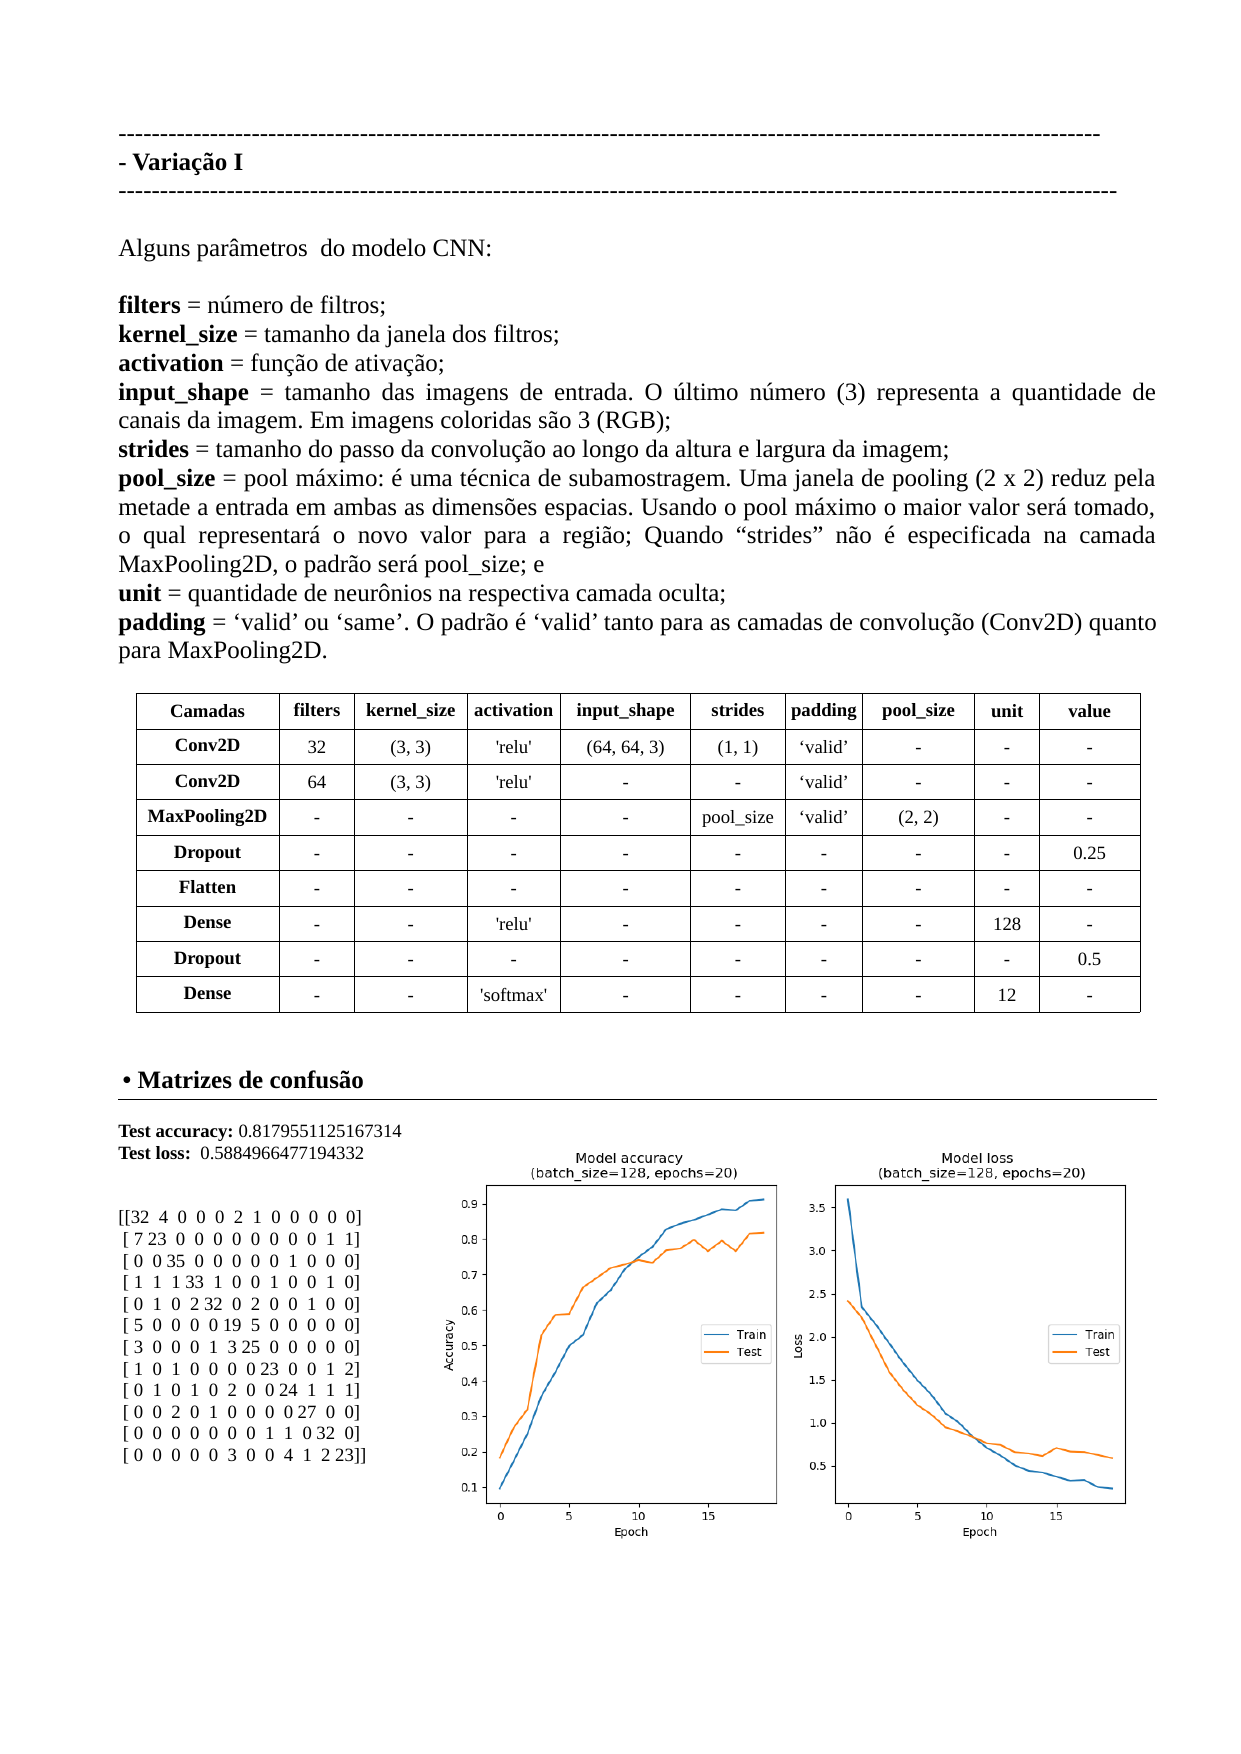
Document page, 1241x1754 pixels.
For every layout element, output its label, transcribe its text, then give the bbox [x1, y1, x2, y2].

table_cell 64 [280, 765, 354, 799]
table_cell ‘valid’ [786, 800, 862, 835]
table_cell 0.25 [1040, 836, 1140, 870]
table_cell - [280, 907, 354, 941]
table_header value [1040, 694, 1140, 728]
table_cell - [561, 800, 690, 835]
text Test accuracy: 0.8179551125167314 [118, 1120, 1157, 1142]
table_cell - [280, 836, 354, 870]
text [ 0 0 2 0 1 0 0 0 0 27 0 0] [118, 1401, 437, 1422]
table_cell - [561, 942, 690, 976]
table_cell - [280, 942, 354, 976]
table_cell - [786, 942, 862, 976]
text input_shape = tamanho das imagens de entrada. O último número (3) representa a quantidade de canais da imagem. Em imagens coloridas são 3 (RGB); [118, 377, 1157, 434]
table_cell - [691, 871, 785, 906]
table_cell - [561, 977, 690, 1012]
text • Matrizes de confusão [118, 1061, 1157, 1099]
table_cell Conv2D [137, 765, 279, 799]
table_cell - [468, 871, 560, 906]
table_cell - [975, 836, 1039, 870]
table_cell ‘valid’ [786, 730, 862, 764]
table_cell - [691, 836, 785, 870]
table_cell (3, 3) [355, 765, 467, 799]
table_cell - [786, 871, 862, 906]
table_header activation [468, 694, 560, 728]
text Test loss: 0.5884966477194332 [118, 1142, 1157, 1163]
text [ 1 1 1 33 1 0 0 1 0 0 1 0] [118, 1271, 437, 1293]
text [ 1 0 1 0 0 0 0 23 0 0 1 2] [118, 1357, 437, 1379]
table_cell - [1040, 765, 1140, 799]
text [ 0 1 0 1 0 2 0 0 24 1 1 1] [118, 1379, 437, 1401]
text Alguns parâmetros do modelo CNN: [118, 233, 1157, 262]
table_cell - [1040, 730, 1140, 764]
table_cell (1, 1) [691, 730, 785, 764]
text ------------------------------------------------------------------------------------------------------------------------ [118, 176, 1157, 204]
text [ 3 0 0 0 1 3 25 0 0 0 0 0] [118, 1336, 437, 1357]
text pool_size = pool máximo: é uma técnica de subamostragem. Uma janela de pooling (2 x 2) reduz pela metade a entrada em ambas as dimensões espacias. Usando o pool máximo o maior valor será tomado, o qual representará o novo valor para a região; Quando “strides” não é especificada na camada MaxPooling2D, o padrão será pool_size; e [118, 463, 1157, 578]
table_cell - [561, 765, 690, 799]
table_header pool_size [863, 694, 974, 728]
text - Variação I [118, 147, 1157, 176]
table_header unit [975, 694, 1039, 728]
table_cell - [863, 765, 974, 799]
table_cell (2, 2) [863, 800, 974, 835]
text [ 0 0 35 0 0 0 0 0 1 0 0 0] [118, 1249, 437, 1271]
text [ 5 0 0 0 0 19 5 0 0 0 0 0] [118, 1314, 437, 1336]
table_cell - [786, 907, 862, 941]
table_cell - [975, 730, 1039, 764]
table_cell - [863, 977, 974, 1012]
picture [437, 1145, 1132, 1548]
table_cell - [355, 942, 467, 976]
text [1132, 1271, 1157, 1293]
table_cell Dense [137, 977, 279, 1012]
table_cell ‘valid’ [786, 765, 862, 799]
table_cell Dense [137, 907, 279, 941]
table_header kernel_size [355, 694, 467, 728]
table_cell - [975, 800, 1039, 835]
table_cell - [468, 942, 560, 976]
table_header strides [691, 694, 785, 728]
table_cell - [280, 977, 354, 1012]
text [ 0 1 0 2 32 0 2 0 0 1 0 0] [118, 1293, 437, 1314]
table_cell - [975, 942, 1039, 976]
table_cell pool_size [691, 800, 785, 835]
text [ 0 0 0 0 0 0 0 1 1 0 32 0] [118, 1422, 437, 1444]
table_cell (64, 64, 3) [561, 730, 690, 764]
text unit = quantidade de neurônios na respectiva camada oculta; [118, 578, 1157, 607]
text filters = número de filtros; [118, 291, 1157, 319]
table_cell - [786, 977, 862, 1012]
table_cell - [355, 907, 467, 941]
table_cell - [863, 942, 974, 976]
table_cell - [975, 765, 1039, 799]
table_cell 'relu' [468, 907, 560, 941]
table_cell - [355, 871, 467, 906]
text padding = ‘valid’ ou ‘same’. O padrão é ‘valid’ tanto para as camadas de convolução (Conv2D) quanto para MaxPooling2D. [118, 607, 1157, 664]
table_cell MaxPooling2D [137, 800, 279, 835]
text kernel_size = tamanho da janela dos filtros; [118, 319, 1157, 348]
table_cell - [691, 765, 785, 799]
table_cell 'softmax' [468, 977, 560, 1012]
text [1132, 1314, 1157, 1336]
table_cell - [863, 730, 974, 764]
table_cell - [355, 977, 467, 1012]
table_cell - [691, 977, 785, 1012]
table_cell - [691, 907, 785, 941]
table_cell - [691, 942, 785, 976]
table_header input_shape [561, 694, 690, 728]
table_cell (3, 3) [355, 730, 467, 764]
table_cell - [355, 836, 467, 870]
text [1132, 1379, 1157, 1401]
table_cell - [1040, 800, 1140, 835]
table_header Camadas [137, 694, 279, 728]
table_cell - [355, 800, 467, 835]
table_cell - [975, 871, 1039, 906]
table_cell Conv2D [137, 730, 279, 764]
table_header padding [786, 694, 862, 728]
text strides = tamanho do passo da convolução ao longo da altura e largura da imagem; [118, 434, 1157, 463]
table_cell - [863, 836, 974, 870]
table_cell 0.5 [1040, 942, 1140, 976]
text [[32 4 0 0 0 2 1 0 0 0 0 0] [118, 1206, 437, 1228]
table_cell - [468, 836, 560, 870]
table_cell - [1040, 871, 1140, 906]
text ---------------------------------------------------------------------------------------------------------------------- [118, 118, 1157, 147]
table_header filters [280, 694, 354, 728]
table_cell Flatten [137, 871, 279, 906]
table_cell - [561, 907, 690, 941]
text [1132, 1357, 1157, 1379]
table_cell - [1040, 977, 1140, 1012]
table_cell - [561, 871, 690, 906]
text activation = função de ativação; [118, 348, 1157, 377]
table_cell - [561, 836, 690, 870]
text [1132, 1206, 1157, 1228]
text [1132, 1249, 1157, 1271]
text [1132, 1422, 1157, 1444]
table_cell 'relu' [468, 730, 560, 764]
table_cell 12 [975, 977, 1039, 1012]
table_cell 'relu' [468, 765, 560, 799]
table_cell Dropout [137, 942, 279, 976]
table_cell - [280, 871, 354, 906]
text [ 7 23 0 0 0 0 0 0 0 0 1 1] [118, 1228, 437, 1249]
table_cell 32 [280, 730, 354, 764]
table_cell Dropout [137, 836, 279, 870]
table_cell 128 [975, 907, 1039, 941]
table_cell - [863, 907, 974, 941]
text [ 0 0 0 0 0 3 0 0 4 1 2 23]] [118, 1444, 437, 1465]
table_cell - [468, 800, 560, 835]
table_cell - [280, 800, 354, 835]
table_cell - [863, 871, 974, 906]
table_cell - [1040, 907, 1140, 941]
table_cell - [786, 836, 862, 870]
